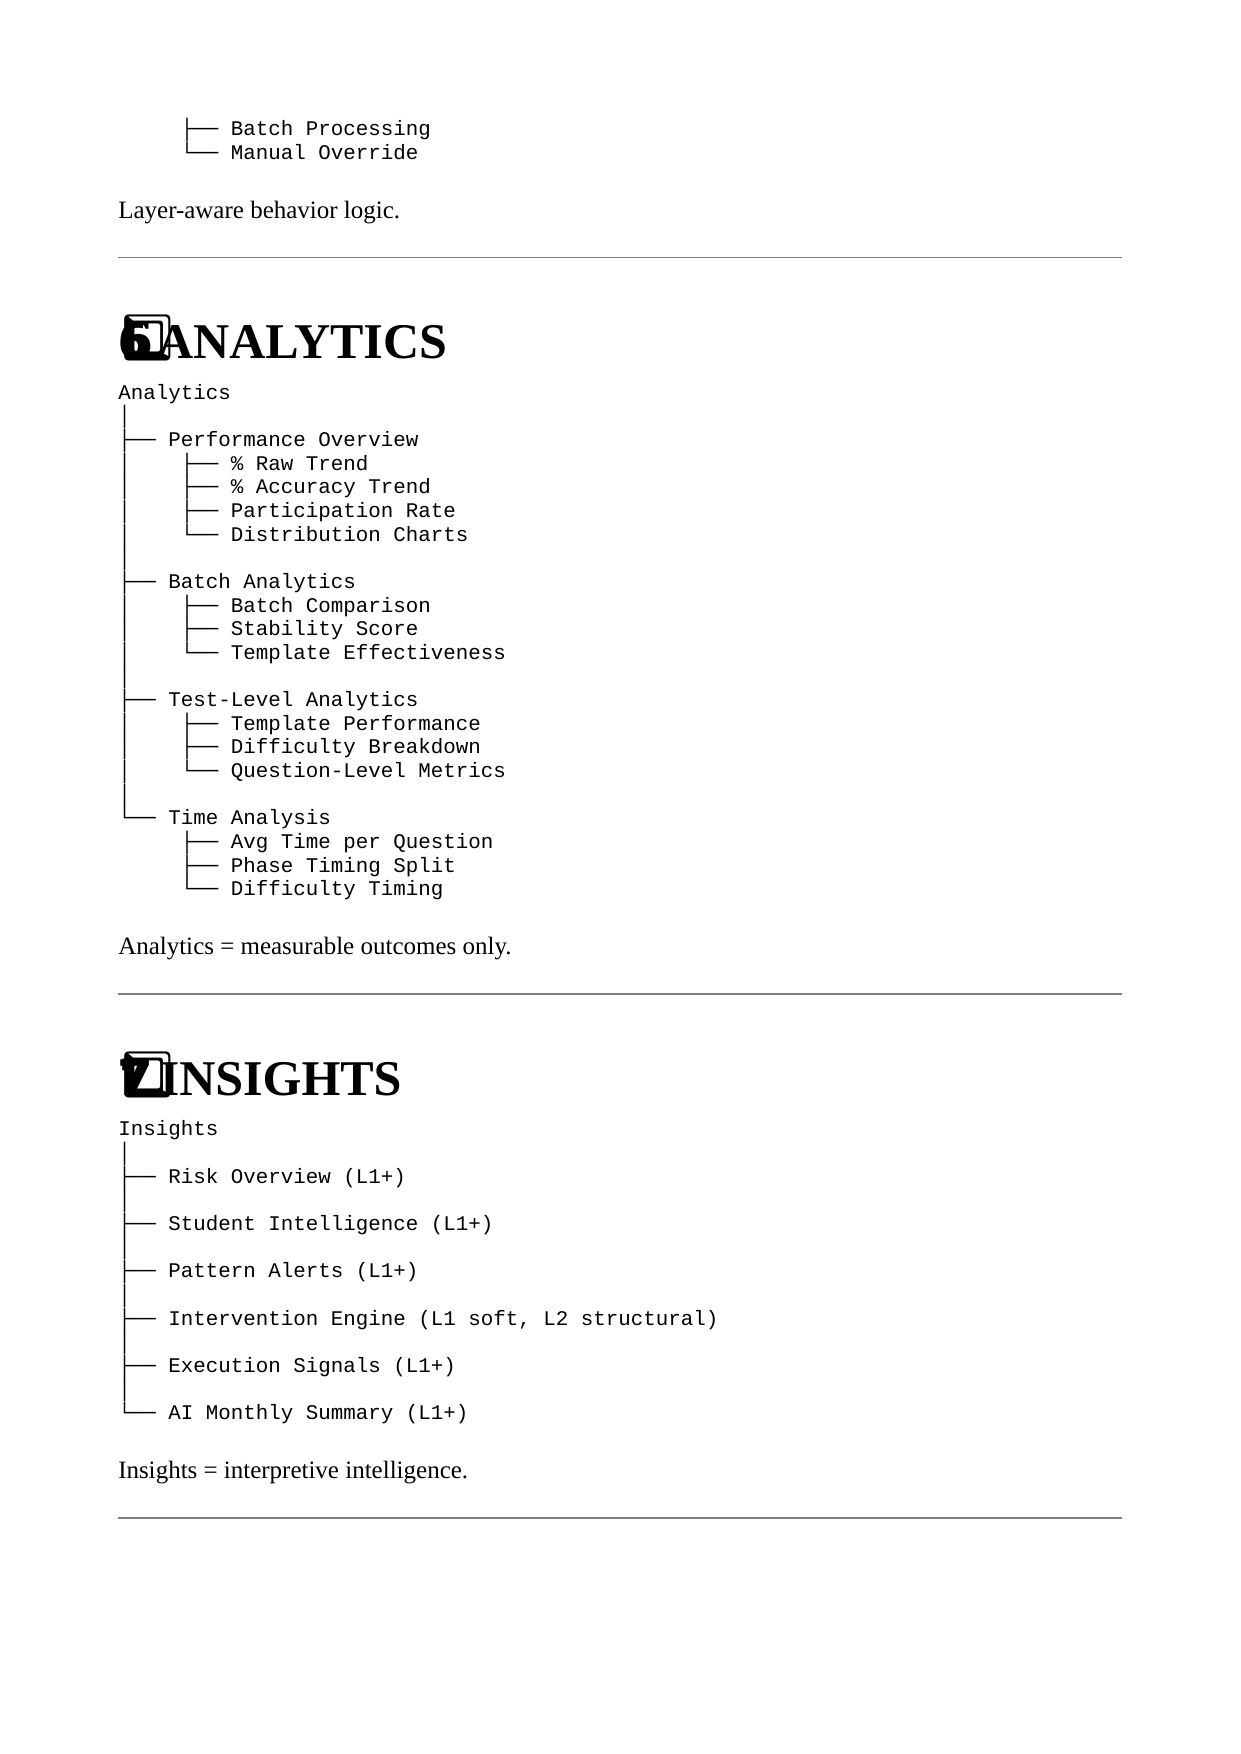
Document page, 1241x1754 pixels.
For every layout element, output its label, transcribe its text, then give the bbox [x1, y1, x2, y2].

subtitle 7️⃣ INSIGHTS [118, 1048, 1122, 1106]
text ├── Risk Overview (L1+) [125, 1166, 1122, 1189]
text Insights = interpretive intelligence. [118, 1455, 1122, 1484]
text ├── Performance Overview [118, 429, 1122, 453]
text │ ├── % Accuracy Trend [118, 476, 1122, 500]
text │ ├── Difficulty Breakdown [118, 736, 1122, 760]
text └── Difficulty Timing [118, 878, 1122, 902]
text ├── Intervention Engine (L1 soft, L2 structural) [118, 1307, 1122, 1331]
text └── Manual Override [118, 142, 1122, 165]
text │ [118, 1331, 1122, 1355]
text │ └── Distribution Charts [125, 524, 1122, 547]
text │ └── Template Effectiveness [125, 642, 1122, 666]
text │ [125, 784, 1122, 807]
text Analytics = measurable outcomes only. [118, 931, 1122, 960]
text ├── Avg Time per Question [118, 831, 1122, 855]
text │ ├── Batch Comparison [118, 594, 1122, 618]
text │ ├── Participation Rate [118, 500, 1122, 524]
text ├── Phase Timing Split [187, 855, 1122, 878]
text │ ├── % Raw Trend [187, 453, 1122, 476]
text ├── Execution Signals (L1+) [125, 1355, 1122, 1378]
text ├── Pattern Alerts (L1+) [118, 1260, 1122, 1284]
text │ ├── % Raw Trend [125, 453, 186, 476]
text │ └── Question-Level Metrics [118, 760, 1122, 784]
text │ ├── Stability Score [118, 618, 1122, 642]
text Layer-aware behavior logic. [118, 195, 1122, 224]
text └── Time Analysis [118, 807, 1122, 831]
text │ [118, 1237, 1122, 1260]
text │ [118, 547, 1122, 571]
text │ [118, 1284, 124, 1307]
text │ [118, 666, 1122, 689]
text Insights [118, 1118, 1122, 1142]
text │ ├── Template Performance [187, 713, 1122, 736]
text │ [118, 405, 1122, 429]
text │ [118, 1142, 1122, 1166]
text │ [118, 1378, 1122, 1402]
text ├── Test-Level Analytics [118, 689, 1122, 713]
text │ ├── Template Performance [125, 713, 186, 736]
text ├── Batch Analytics [125, 571, 1122, 594]
text Analytics [118, 382, 1122, 405]
text ├── Student Intelligence (L1+) [125, 1213, 1122, 1237]
subtitle 6️⃣ ANALYTICS [118, 312, 1122, 369]
text │ [118, 1189, 1122, 1213]
text └── AI Monthly Summary (L1+) [118, 1402, 1122, 1426]
text ├── Phase Timing Split [118, 855, 186, 878]
text ├── Batch Processing [118, 118, 1122, 142]
text │ [125, 1284, 1122, 1307]
text │ [118, 784, 124, 807]
